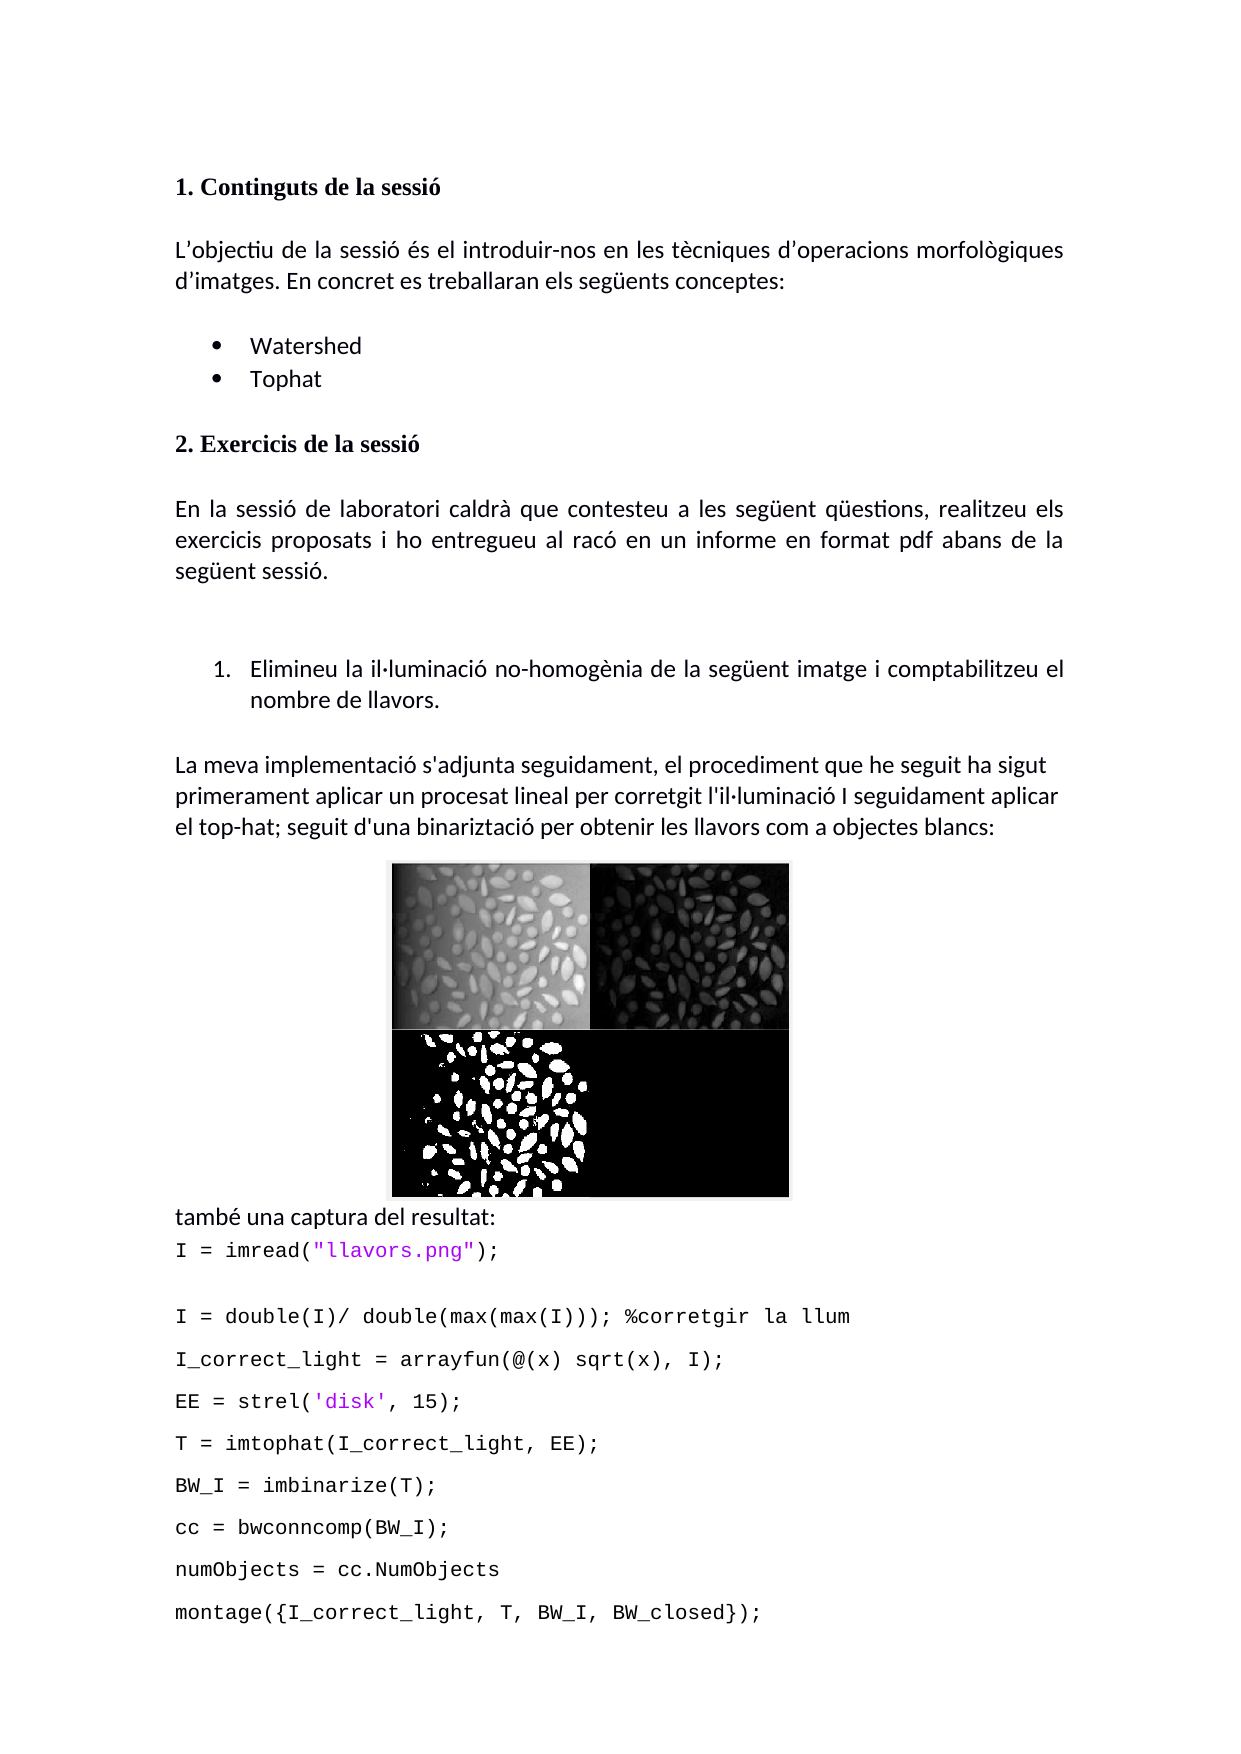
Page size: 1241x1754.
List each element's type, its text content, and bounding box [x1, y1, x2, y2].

text 2. Exercicis de la sessió [175, 427, 1065, 458]
list Elimineu la il·luminació no-homogènia de la següent imatge i comptabilitzeu el nombre de llavors. [212, 652, 1065, 714]
list Watershed [212, 329, 1065, 361]
text I_correct_light = arrayfun(@(x) sqrt(x), I); [175, 1348, 1065, 1372]
text I = double(I)/ double(max(max(I))); %corretgir la llum [175, 1306, 1065, 1330]
subtitle 1. Continguts de la sessió [175, 172, 1065, 201]
list La meva implementació s'adjunta seguidament, el procediment que he seguit ha sigut primerament aplicar un procesat lineal per corretgit l'il·luminació I seguidament aplicar el top-hat; seguit d'una binariztació per obtenir les llavors com a objectes blancs: [175, 748, 1065, 842]
text montage({I_correct_light, T, BW_I, BW_closed}); [175, 1602, 1065, 1625]
text T = imtophat(I_correct_light, EE); [175, 1433, 1065, 1457]
list també una captura del resultat: [175, 843, 1065, 1232]
text BW_I = imbinarize(T); [175, 1475, 1065, 1499]
text EE = strel('disk', 15); [175, 1391, 1065, 1414]
text I = imread("llavors.png"); [175, 1233, 1065, 1264]
list Tophat [212, 362, 1065, 393]
picture [385, 860, 793, 1201]
text numObjects = cc.NumObjects [175, 1559, 1065, 1583]
text L’objectiu de la sessió és el introduir-nos en les tècniques d’operacions morfològiques d’imatges. En concret es treballaran els següents conceptes: [175, 233, 1065, 296]
text En la sessió de laboratori caldrà que contesteu a les següent qüestions, realitzeu els exercicis proposats i ho entregueu al racó en un informe en format pdf abans de la següent sessió. [175, 492, 1065, 586]
text cc = bwconncomp(BW_I); [175, 1517, 1065, 1541]
